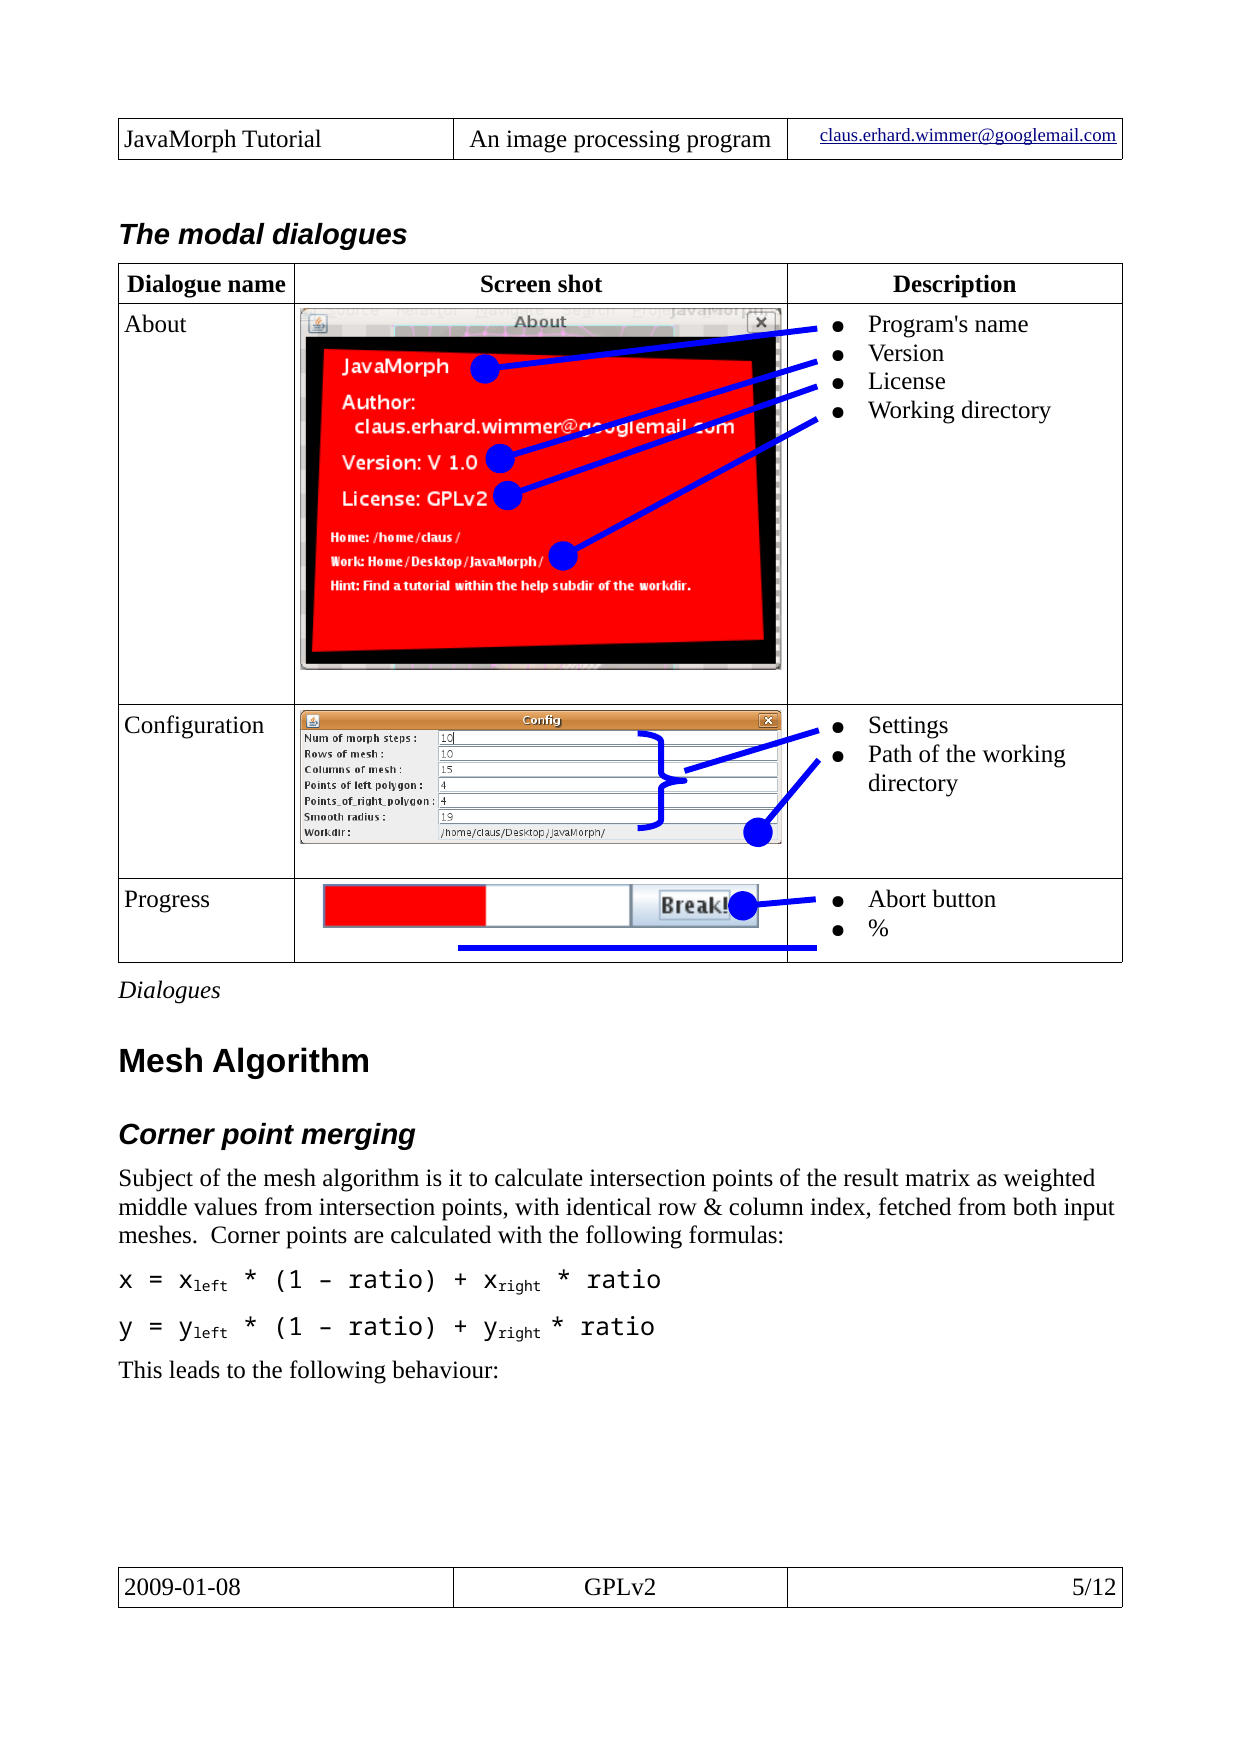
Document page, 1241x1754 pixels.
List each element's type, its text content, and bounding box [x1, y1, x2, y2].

table_cell [782, 401, 787, 433]
table_cell Progress [119, 879, 294, 962]
table_cell Program's name Version License Working directory [788, 304, 1122, 704]
subtitle Corner point merging [118, 1117, 1122, 1151]
table_header Description [788, 264, 1122, 303]
table_cell [782, 375, 787, 395]
table_cell Settings Path of the working directory [788, 705, 1122, 878]
table_cell Abort button % [788, 879, 1122, 962]
picture [300, 308, 782, 670]
text x = xleft * (1 – ratio) + xright * ratio [118, 1262, 1122, 1296]
table_header Dialogue name [119, 264, 294, 303]
text Subject of the mesh algorithm is it to calculate intersection points of the result matrix as weighted middle values from intersection points, with identical row & column index, fetched from both input meshes. Corner points are calculated with the following formulas: [118, 1163, 1122, 1249]
table_cell [782, 744, 787, 797]
text Dialogues [118, 975, 1122, 1003]
picture [322, 884, 759, 928]
subtitle The modal dialogues [118, 217, 1122, 250]
table_cell Configuration [119, 705, 294, 878]
table_header Screen shot [295, 264, 787, 303]
table_cell [782, 336, 787, 368]
table_cell About [119, 304, 294, 704]
text y = yleft * (1 – ratio) + yright * ratio [118, 1308, 1122, 1342]
picture [769, 810, 782, 844]
table_cell [295, 879, 787, 962]
text This leads to the following behaviour: [118, 1355, 1122, 1384]
table_cell [295, 304, 787, 704]
subtitle Mesh Algorithm [118, 1041, 1122, 1079]
table_cell [295, 705, 787, 878]
picture [300, 710, 782, 844]
